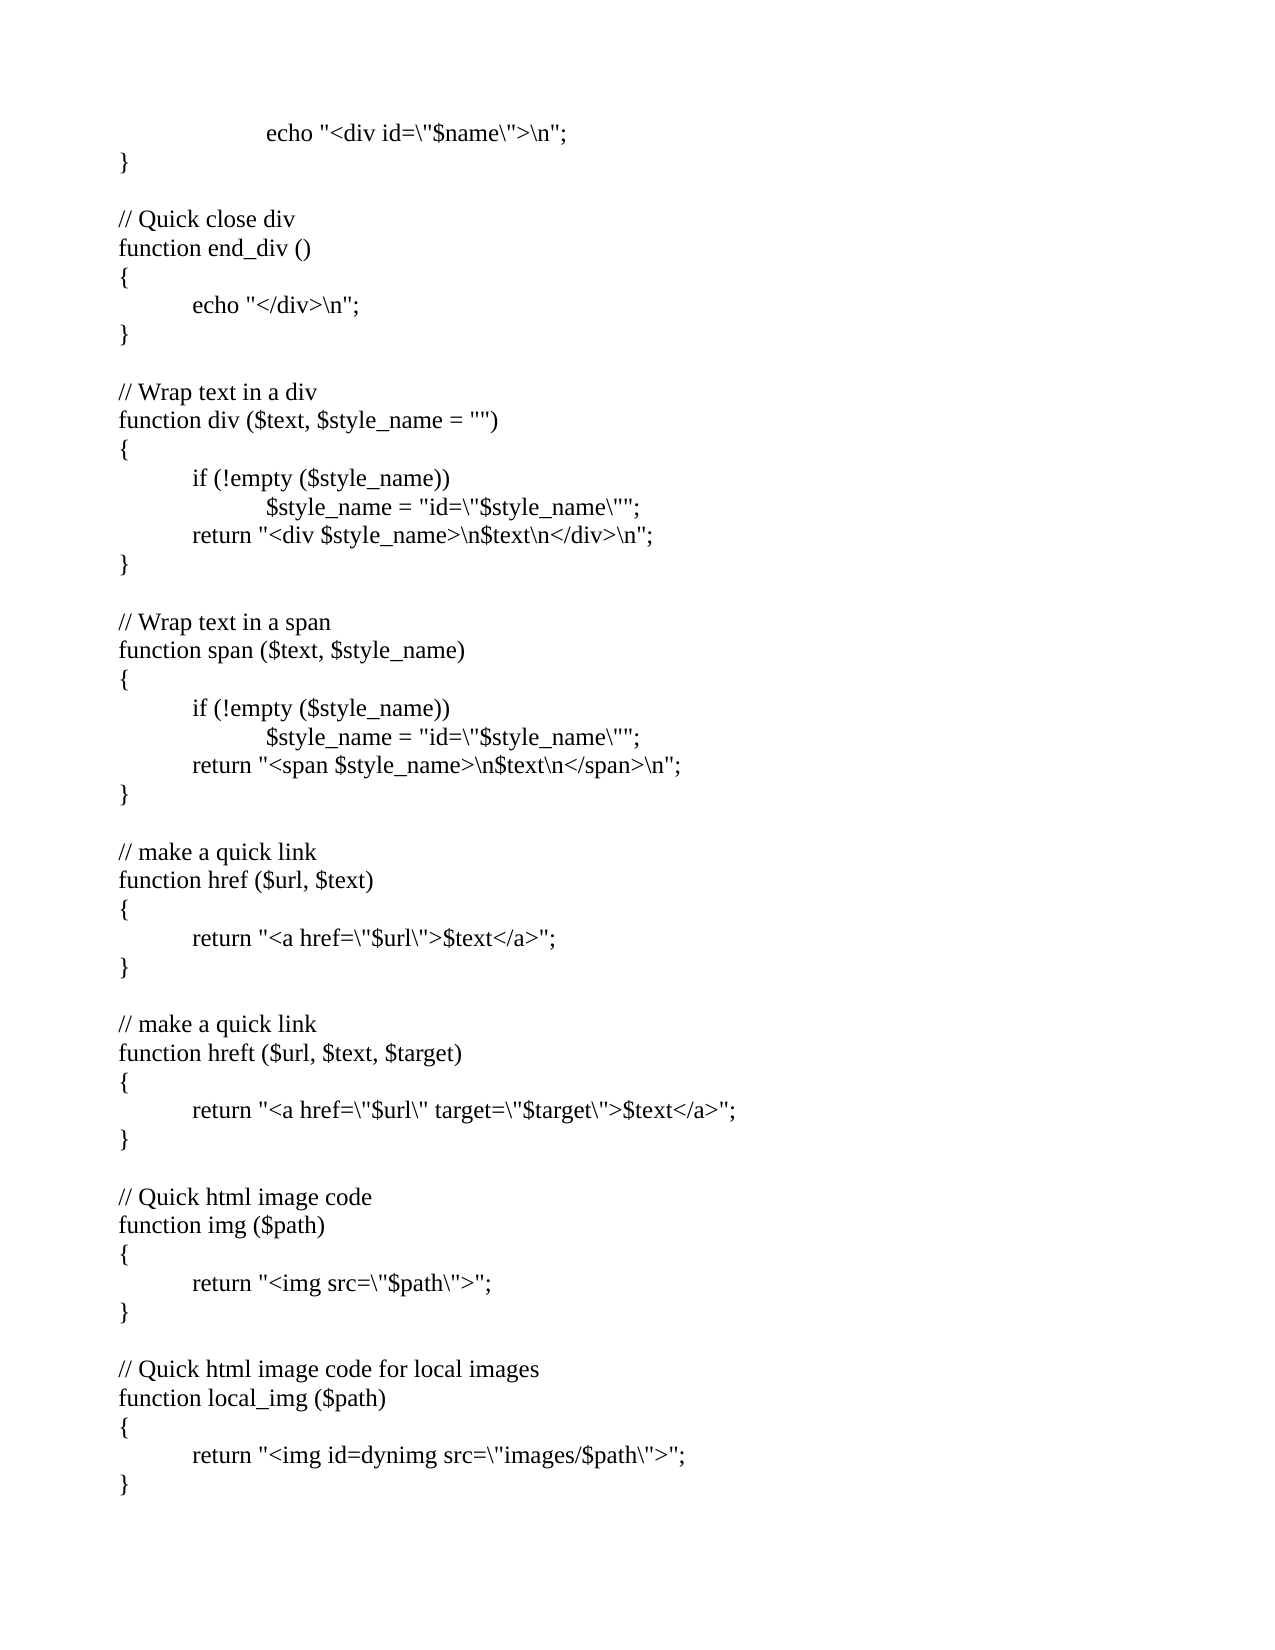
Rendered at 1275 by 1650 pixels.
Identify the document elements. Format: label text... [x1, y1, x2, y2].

text } [118, 952, 1157, 981]
text function img ($path) [118, 1211, 1157, 1239]
text } [118, 1469, 1157, 1498]
text $style_name = "id=\"$style_name\""; [118, 722, 1157, 751]
text return "<div $style_name>\n$text\n</div>\n"; [118, 521, 1157, 549]
text // Quick html image code [118, 1182, 1157, 1211]
text } [118, 549, 1157, 578]
text function hreft ($url, $text, $target) [118, 1038, 1157, 1067]
text { [118, 262, 1157, 291]
text } [118, 147, 1157, 176]
text return "<img src=\"$path\">"; [118, 1268, 1157, 1297]
text } [118, 779, 1157, 808]
text { [118, 664, 1157, 693]
text if (!empty ($style_name)) [118, 693, 1157, 722]
text // Wrap text in a span [118, 607, 1157, 636]
text function end_div () [118, 233, 1157, 262]
text // Wrap text in a div [118, 377, 1157, 406]
text if (!empty ($style_name)) [118, 463, 1157, 492]
text return "<span $style_name>\n$text\n</span>\n"; [118, 751, 1157, 779]
text echo "</div>\n"; [118, 291, 1157, 319]
text return "<a href=\"$url\" target=\"$target\">$text</a>"; [118, 1096, 1157, 1124]
text function href ($url, $text) [118, 866, 1157, 894]
text { [118, 1067, 1157, 1096]
text function span ($text, $style_name) [118, 636, 1157, 664]
text // make a quick link [118, 837, 1157, 866]
text { [118, 434, 1157, 463]
text // make a quick link [118, 1009, 1157, 1038]
text return "<a href=\"$url\">$text</a>"; [118, 923, 1157, 952]
text echo "<div id=\"$name\">\n"; [118, 118, 1157, 147]
text } [118, 1124, 1157, 1153]
text function div ($text, $style_name = "") [118, 406, 1157, 434]
text } [118, 319, 1157, 348]
text $style_name = "id=\"$style_name\""; [118, 492, 1157, 521]
text return "<img id=dynimg src=\"images/$path\">"; [118, 1441, 1157, 1469]
text { [118, 1412, 1157, 1441]
text function local_img ($path) [118, 1383, 1157, 1412]
text // Quick close div [118, 204, 1157, 233]
text } [118, 1297, 1157, 1326]
text // Quick html image code for local images [118, 1354, 1157, 1383]
text { [118, 894, 1157, 923]
text { [118, 1239, 1157, 1268]
